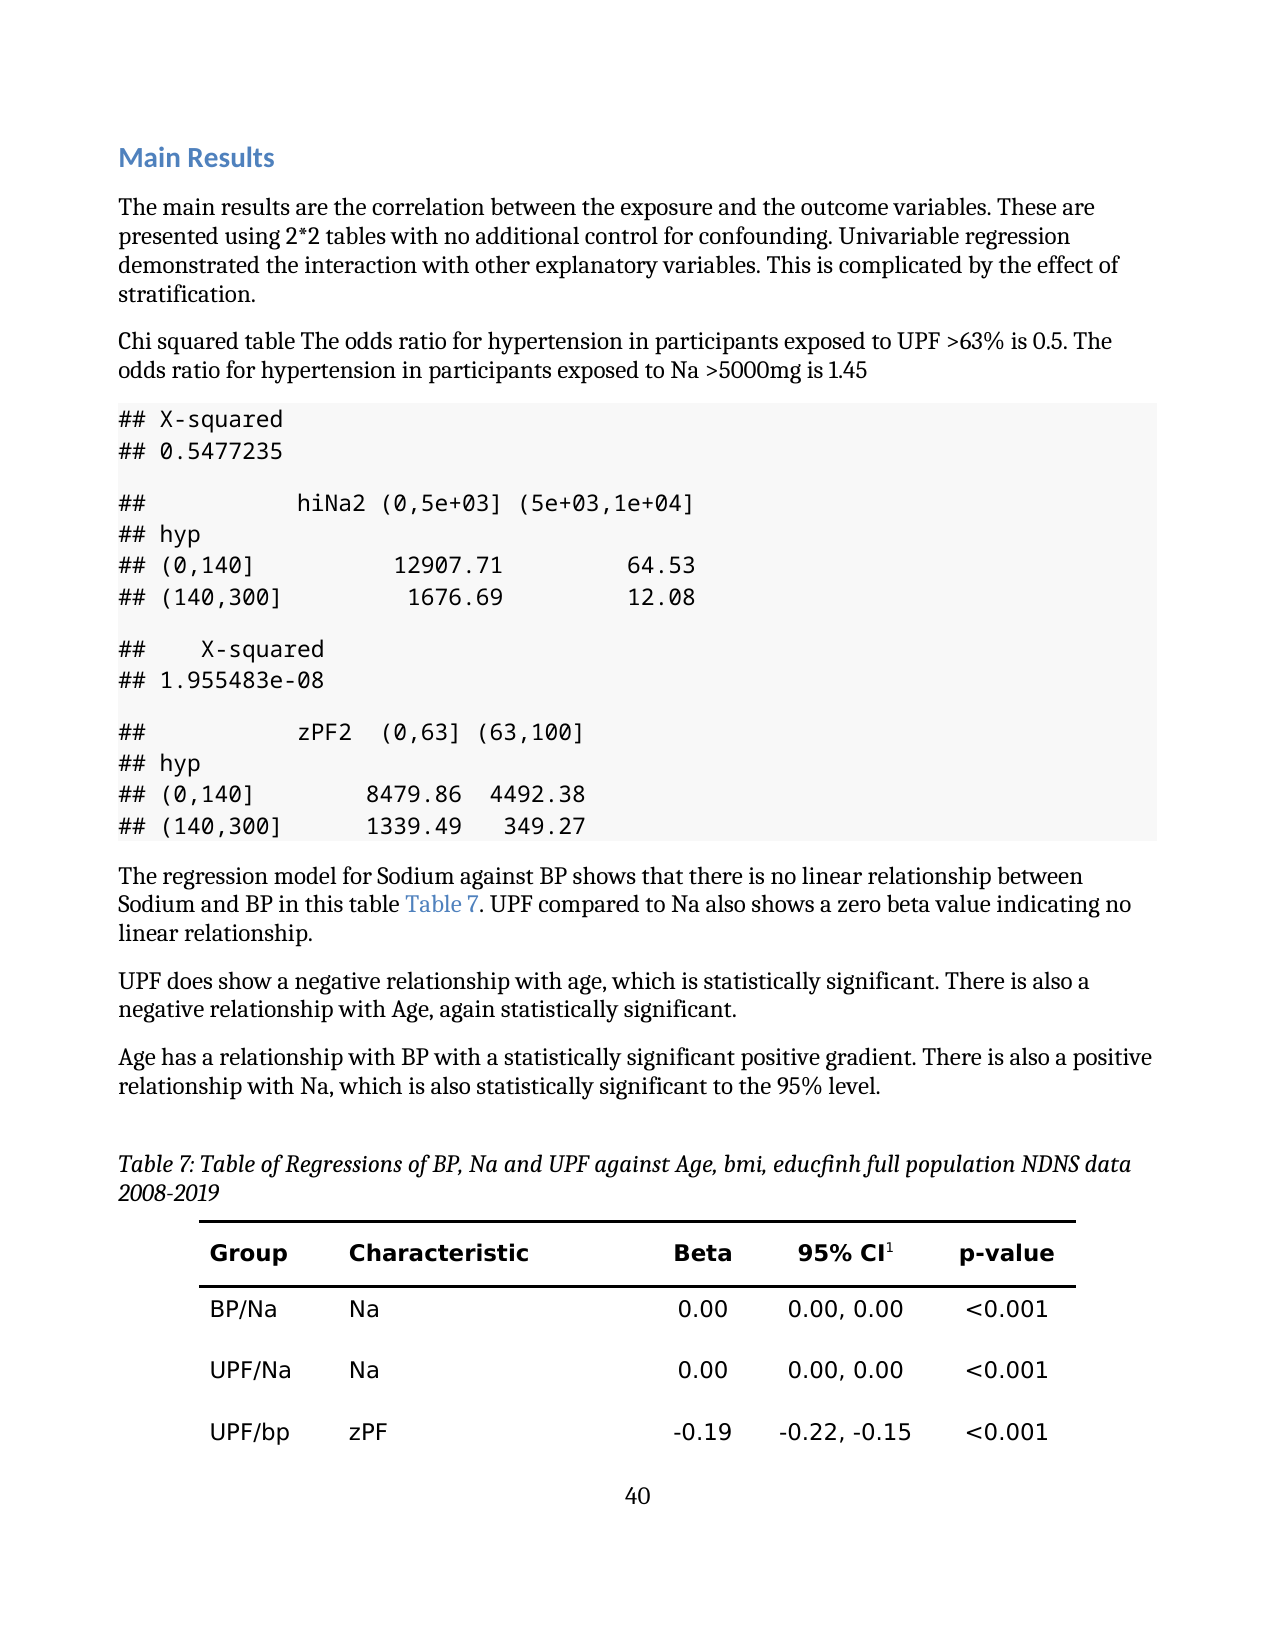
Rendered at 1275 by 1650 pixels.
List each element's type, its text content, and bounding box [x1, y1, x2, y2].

table_cell 0.00, 0.00 [754, 1348, 937, 1410]
table_cell -0.22, -0.15 [754, 1410, 937, 1453]
text ## X-squared ## 1.955483e-08 [118, 632, 1157, 695]
table_cell zPF [338, 1410, 652, 1453]
table_cell BP/Na [199, 1288, 338, 1348]
subtitle Main Results [118, 139, 1157, 174]
table_cell 0.00 [652, 1288, 754, 1348]
text UPF does show a negative relationship with age, which is statistically significant. There is also a negative relationship with Age, again statistically significant. [118, 967, 1157, 1024]
table_header p-value [937, 1223, 1076, 1285]
table_cell 0.00 [652, 1348, 754, 1410]
table_cell <0.001 [937, 1288, 1076, 1348]
text ## X-squared ## 0.5477235 [118, 403, 1157, 466]
text Table 7: Table of Regressions of BP, Na and UPF against Age, bmi, educfinh full population NDNS data 2008-2019 [118, 1150, 1157, 1208]
table_cell Na [338, 1288, 652, 1348]
text The regression model for Sodium against BP shows that there is no linear relationship between Sodium and BP in this table Table 7. UPF compared to Na also shows a zero beta value indicating no linear relationship. [118, 862, 1157, 948]
table_header 95% CI1 [754, 1223, 937, 1285]
table_cell Na [338, 1348, 652, 1410]
table_header Beta [652, 1223, 754, 1285]
table_cell UPF/bp [199, 1410, 338, 1453]
text Age has a relationship with BP with a statistically significant positive gradient. There is also a positive relationship with Na, which is also statistically significant to the 95% level. [118, 1043, 1157, 1100]
table_cell 0.00, 0.00 [754, 1288, 937, 1348]
text ## hiNa2 (0,5e+03] (5e+03,1e+04] ## hyp ## (0,140] 12907.71 64.53 ## (140,300] 1676.69 12.08 [118, 487, 1157, 612]
table_header Characteristic [338, 1223, 652, 1285]
table_header Group [199, 1223, 338, 1285]
table_cell <0.001 [937, 1410, 1076, 1453]
text The main results are the correlation between the exposure and the outcome variables. These are presented using 2*2 tables with no additional control for confounding. Univariable regression demonstrated the interaction with other explanatory variables. This is complicated by the effect of stratification. [118, 193, 1157, 308]
text Chi squared table The odds ratio for hypertension in participants exposed to UPF >63% is 0.5. The odds ratio for hypertension in participants exposed to Na >5000mg is 1.45 [118, 327, 1157, 384]
table_cell UPF/Na [199, 1348, 338, 1410]
table_cell <0.001 [937, 1348, 1076, 1410]
text ## zPF2 (0,63] (63,100] ## hyp ## (0,140] 8479.86 4492.38 ## (140,300] 1339.49 349.27 [118, 716, 1157, 841]
table_cell -0.19 [652, 1410, 754, 1453]
